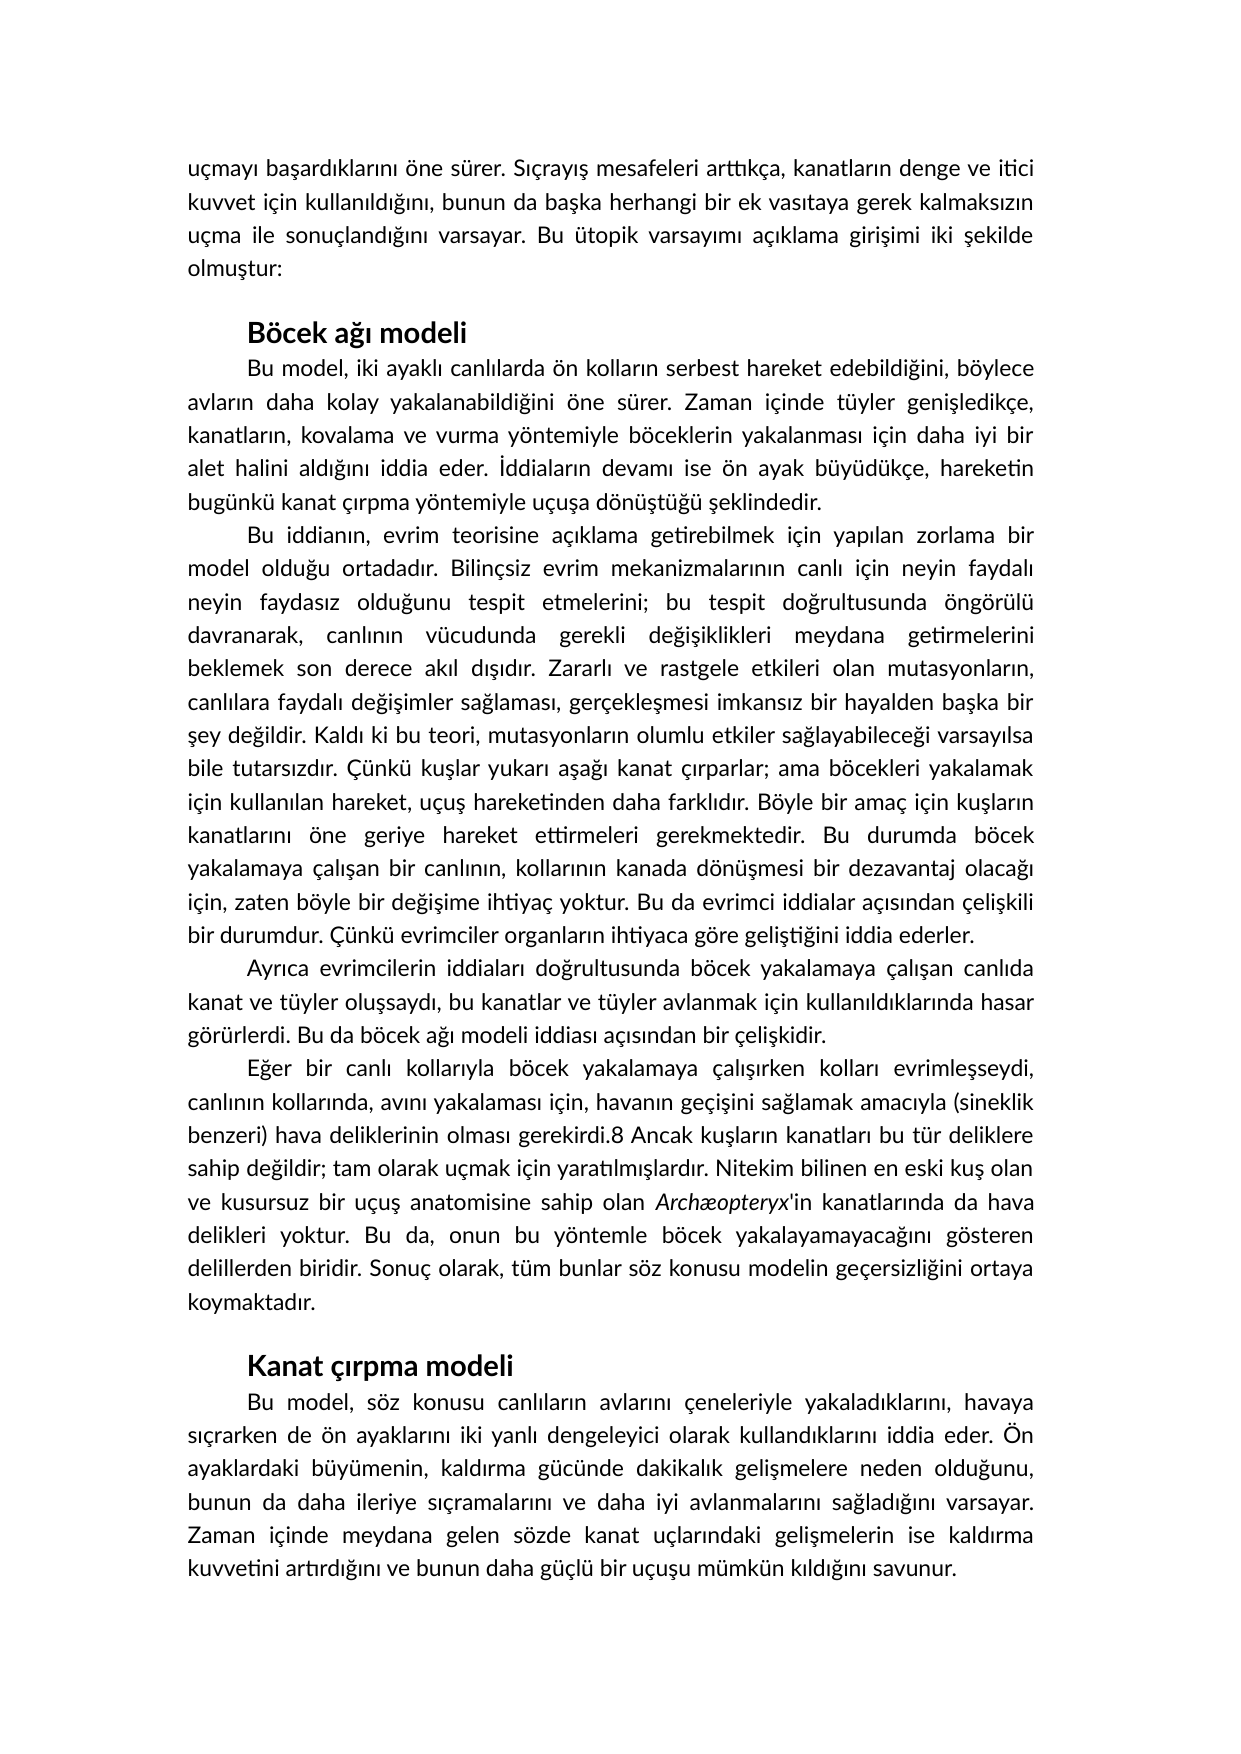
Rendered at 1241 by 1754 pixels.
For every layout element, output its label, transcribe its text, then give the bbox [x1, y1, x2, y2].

text Ayrıca evrimcilerin iddiaları doğrultusunda böcek yakalamaya çalışan canlıda kanat ve tüyler oluşsaydı, bu kanatlar ve tüyler avlanmak için kullanıldıklarında hasar görürlerdi. Bu da böcek ağı modeli iddiası açısından bir çelişkidir. [187, 950, 1035, 1050]
subtitle Böcek ağı modeli [187, 317, 1035, 350]
text Bu model, iki ayaklı canlılarda ön kolların serbest hareket edebildiğini, böylece avların daha kolay yakalanabildiğini öne sürer. Zaman içinde tüyler genişledikçe, kanatların, kovalama ve vurma yöntemiyle böceklerin yakalanması için daha iyi bir alet halini aldığını iddia eder. İddiaların devamı ise ön ayak büyüdükçe, hareketin bugünkü kanat çırpma yöntemiyle uçuşa dönüştüğü şeklindedir. [187, 350, 1035, 517]
text uçmayı başardıklarını öne sürer. Sıçrayış mesafeleri arttıkça, kanatların denge ve itici kuvvet için kullanıldığını, bunun da başka herhangi bir ek vasıtaya gerek kalmaksızın uçma ile sonuçlandığını varsayar. Bu ütopik varsayımı açıklama girişimi iki şekilde olmuştur: [187, 150, 1035, 283]
subtitle Kanat çırpma modeli [187, 1350, 1035, 1383]
text Eğer bir canlı kollarıyla böcek yakalamaya çalışırken kolları evrimleşseydi, canlının kollarında, avını yakalaması için, havanın geçişini sağlamak amacıyla (sineklik benzeri) hava deliklerinin olması gerekirdi.8 Ancak kuşların kanatları bu tür deliklere sahip değildir; tam olarak uçmak için yaratılmışlardır. Nitekim bilinen en eski kuş olan ve kusursuz bir uçuş anatomisine sahip olan Archæopteryx'in kanatlarında da hava delikleri yoktur. Bu da, onun bu yöntemle böcek yakalayamayacağını gösteren delillerden biridir. Sonuç olarak, tüm bunlar söz konusu modelin geçersizliğini ortaya koymaktadır. [187, 1050, 1035, 1317]
text Bu iddianın, evrim teorisine açıklama getirebilmek için yapılan zorlama bir model olduğu ortadadır. Bilinçsiz evrim mekanizmalarının canlı için neyin faydalı neyin faydasız olduğunu tespit etmelerini; bu tespit doğrultusunda öngörülü davranarak, canlının vücudunda gerekli değişiklikleri meydana getirmelerini beklemek son derece akıl dışıdır. Zararlı ve rastgele etkileri olan mutasyonların, canlılara faydalı değişimler sağlaması, gerçekleşmesi imkansız bir hayalden başka bir şey değildir. Kaldı ki bu teori, mutasyonların olumlu etkiler sağlayabileceği varsayılsa bile tutarsızdır. Çünkü kuşlar yukarı aşağı kanat çırparlar; ama böcekleri yakalamak için kullanılan hareket, uçuş hareketinden daha farklıdır. Böyle bir amaç için kuşların kanatlarını öne geriye hareket ettirmeleri gerekmektedir. Bu durumda böcek yakalamaya çalışan bir canlının, kollarının kanada dönüşmesi bir dezavantaj olacağı için, zaten böyle bir değişime ihtiyaç yoktur. Bu da evrimci iddialar açısından çelişkili bir durumdur. Çünkü evrimciler organların ihtiyaca göre geliştiğini iddia ederler. [187, 517, 1035, 950]
text Bu model, söz konusu canlıların avlarını çeneleriyle yakaladıklarını, havaya sıçrarken de ön ayaklarını iki yanlı dengeleyici olarak kullandıklarını iddia eder. Ön ayaklardaki büyümenin, kaldırma gücünde dakikalık gelişmelere neden olduğunu, bunun da daha ileriye sıçramalarını ve daha iyi avlanmalarını sağladığını varsayar. Zaman içinde meydana gelen sözde kanat uçlarındaki gelişmelerin ise kaldırma kuvvetini artırdığını ve bunun daha güçlü bir uçuşu mümkün kıldığını savunur. [187, 1383, 1035, 1583]
